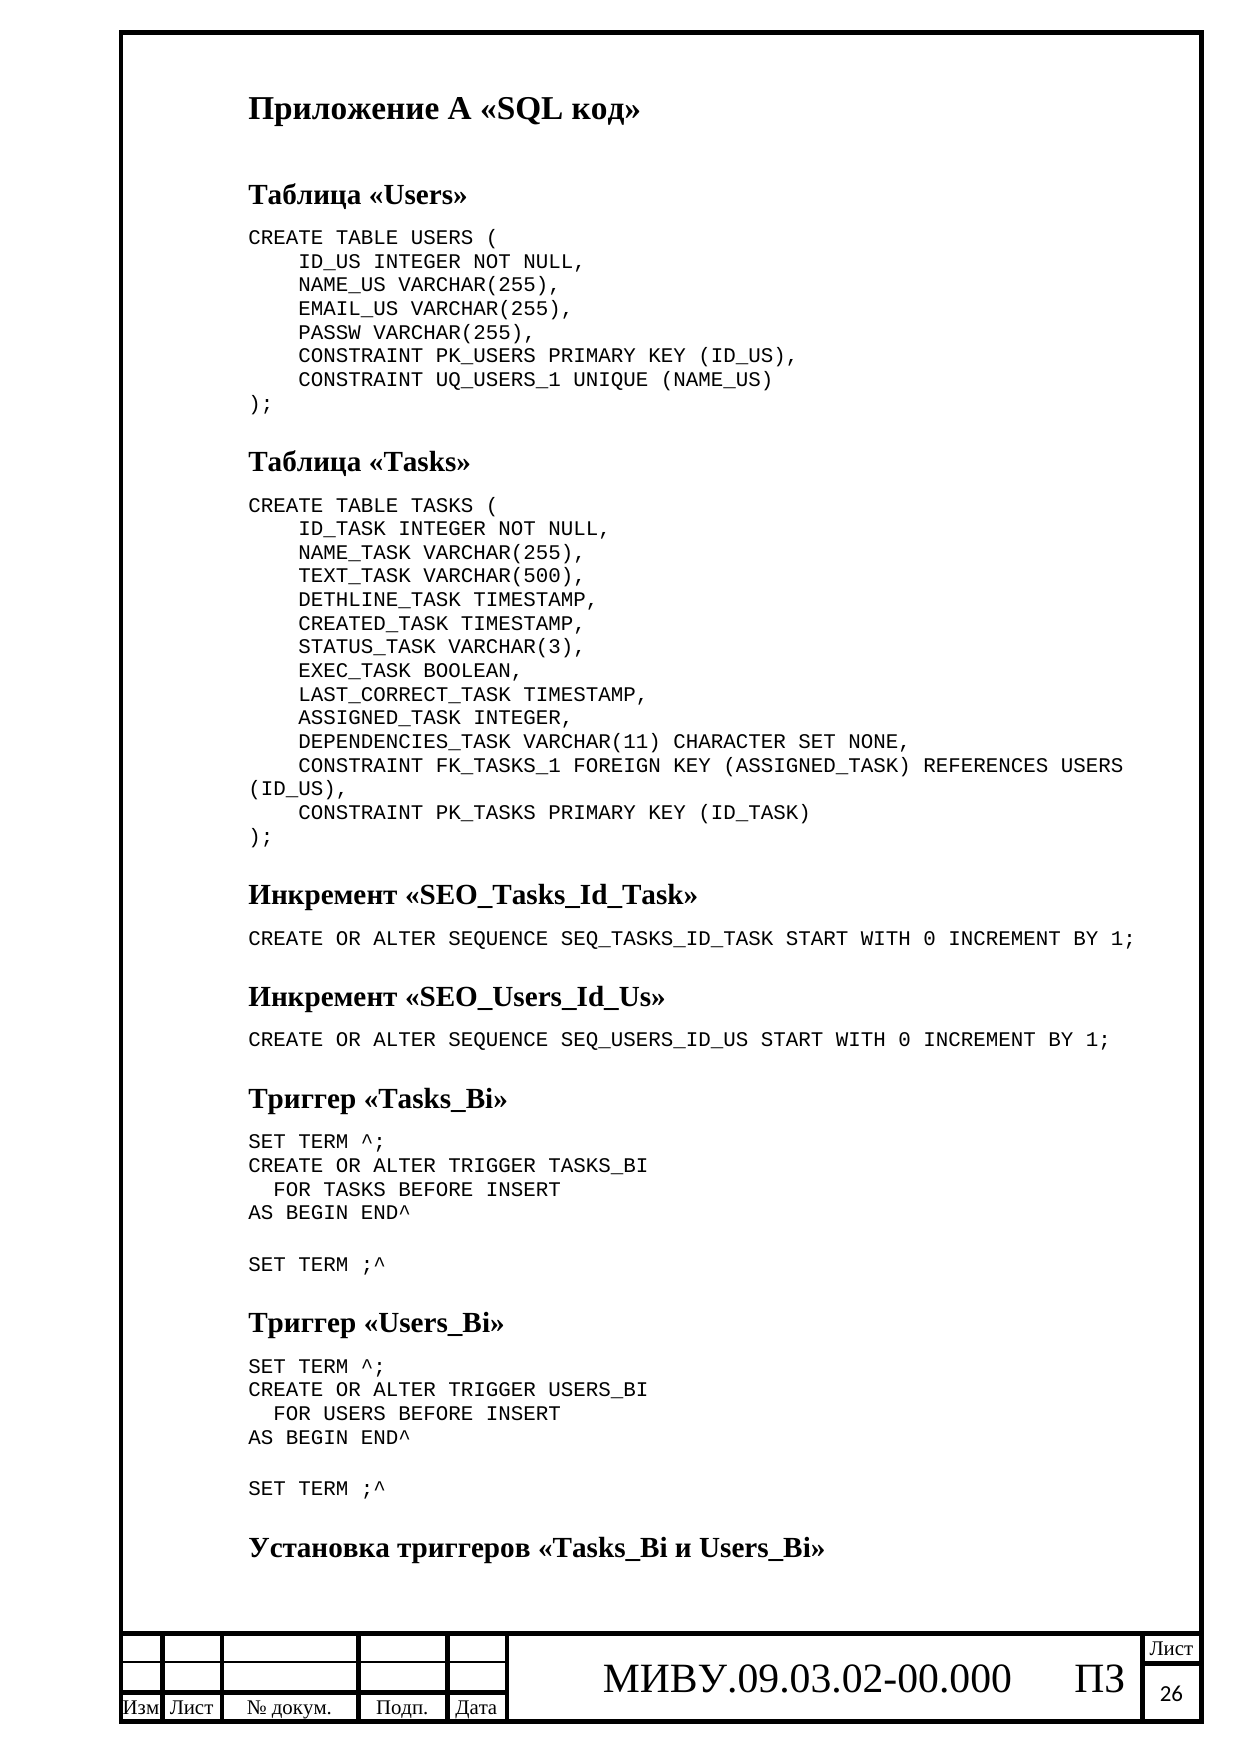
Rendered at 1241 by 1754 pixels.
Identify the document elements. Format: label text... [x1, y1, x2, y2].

subtitle Инкремент «SEO_Tasks_Id_Task» [248, 877, 1169, 911]
text CONSTRAINT UQ_USERS_1 UNIQUE (NAME_US) [248, 369, 1169, 393]
text AS BEGIN END^ [248, 1427, 1169, 1450]
text PASSW VARCHAR(255), [248, 322, 1169, 345]
text SET TERM ^; [248, 1356, 1169, 1379]
subtitle Таблица «Tasks» [248, 444, 1169, 478]
text STATUS_TASK VARCHAR(3), [248, 636, 1169, 660]
text FOR USERS BEFORE INSERT [248, 1403, 1169, 1427]
text SET TERM ;^ [248, 1478, 1169, 1502]
text DETHLINE_TASK TIMESTAMP, [248, 589, 1169, 613]
text EMAIL_US VARCHAR(255), [248, 298, 1169, 322]
text CREATE OR ALTER SEQUENCE SEQ_TASKS_ID_TASK START WITH 0 INCREMENT BY 1; [248, 927, 1169, 951]
text EXEC_TASK BOOLEAN, [248, 660, 1169, 684]
text CONSTRAINT PK_TASKS PRIMARY KEY (ID_TASK) [248, 802, 1169, 826]
text ID_US INTEGER NOT NULL, [248, 251, 1169, 274]
text CREATE OR ALTER TRIGGER USERS_BI [248, 1379, 1169, 1403]
text LAST_CORRECT_TASK TIMESTAMP, [248, 684, 1169, 707]
text CREATE TABLE USERS ( [248, 227, 1169, 251]
subtitle Триггер «Tasks_Bi» [248, 1081, 1169, 1114]
text NAME_TASK VARCHAR(255), [248, 542, 1169, 566]
text CONSTRAINT FK_TASKS_1 FOREIGN KEY (ASSIGNED_TASK) REFERENCES USERS (ID_US), [248, 755, 1169, 802]
text NAME_US VARCHAR(255), [248, 274, 1169, 298]
subtitle Установка триггеров «Tasks_Bi и Users_Bi» [248, 1530, 1169, 1563]
text CREATE OR ALTER TRIGGER TASKS_BI [248, 1155, 1169, 1178]
subtitle Инкремент «SEO_Users_Id_Us» [248, 979, 1169, 1013]
text CREATE TABLE TASKS ( [248, 494, 1169, 518]
text DEPENDENCIES_TASK VARCHAR(11) CHARACTER SET NONE, [248, 731, 1169, 755]
subtitle Триггер «Users_Bi» [248, 1306, 1169, 1339]
text SET TERM ;^ [248, 1254, 1169, 1277]
subtitle Приложение А «SQL код» [248, 89, 1169, 127]
text SET TERM ^; [248, 1131, 1169, 1155]
text ASSIGNED_TASK INTEGER, [248, 707, 1169, 731]
text CREATED_TASK TIMESTAMP, [248, 613, 1169, 636]
text ); [248, 393, 1169, 416]
text FOR TASKS BEFORE INSERT [248, 1178, 1169, 1202]
subtitle Таблица «Users» [248, 177, 1169, 211]
text CREATE OR ALTER SEQUENCE SEQ_USERS_ID_US START WITH 0 INCREMENT BY 1; [248, 1029, 1169, 1053]
text AS BEGIN END^ [248, 1202, 1169, 1226]
text TEXT_TASK VARCHAR(500), [248, 566, 1169, 589]
text ); [248, 826, 1169, 849]
text CONSTRAINT PK_USERS PRIMARY KEY (ID_US), [248, 345, 1169, 369]
text ID_TASK INTEGER NOT NULL, [248, 518, 1169, 542]
